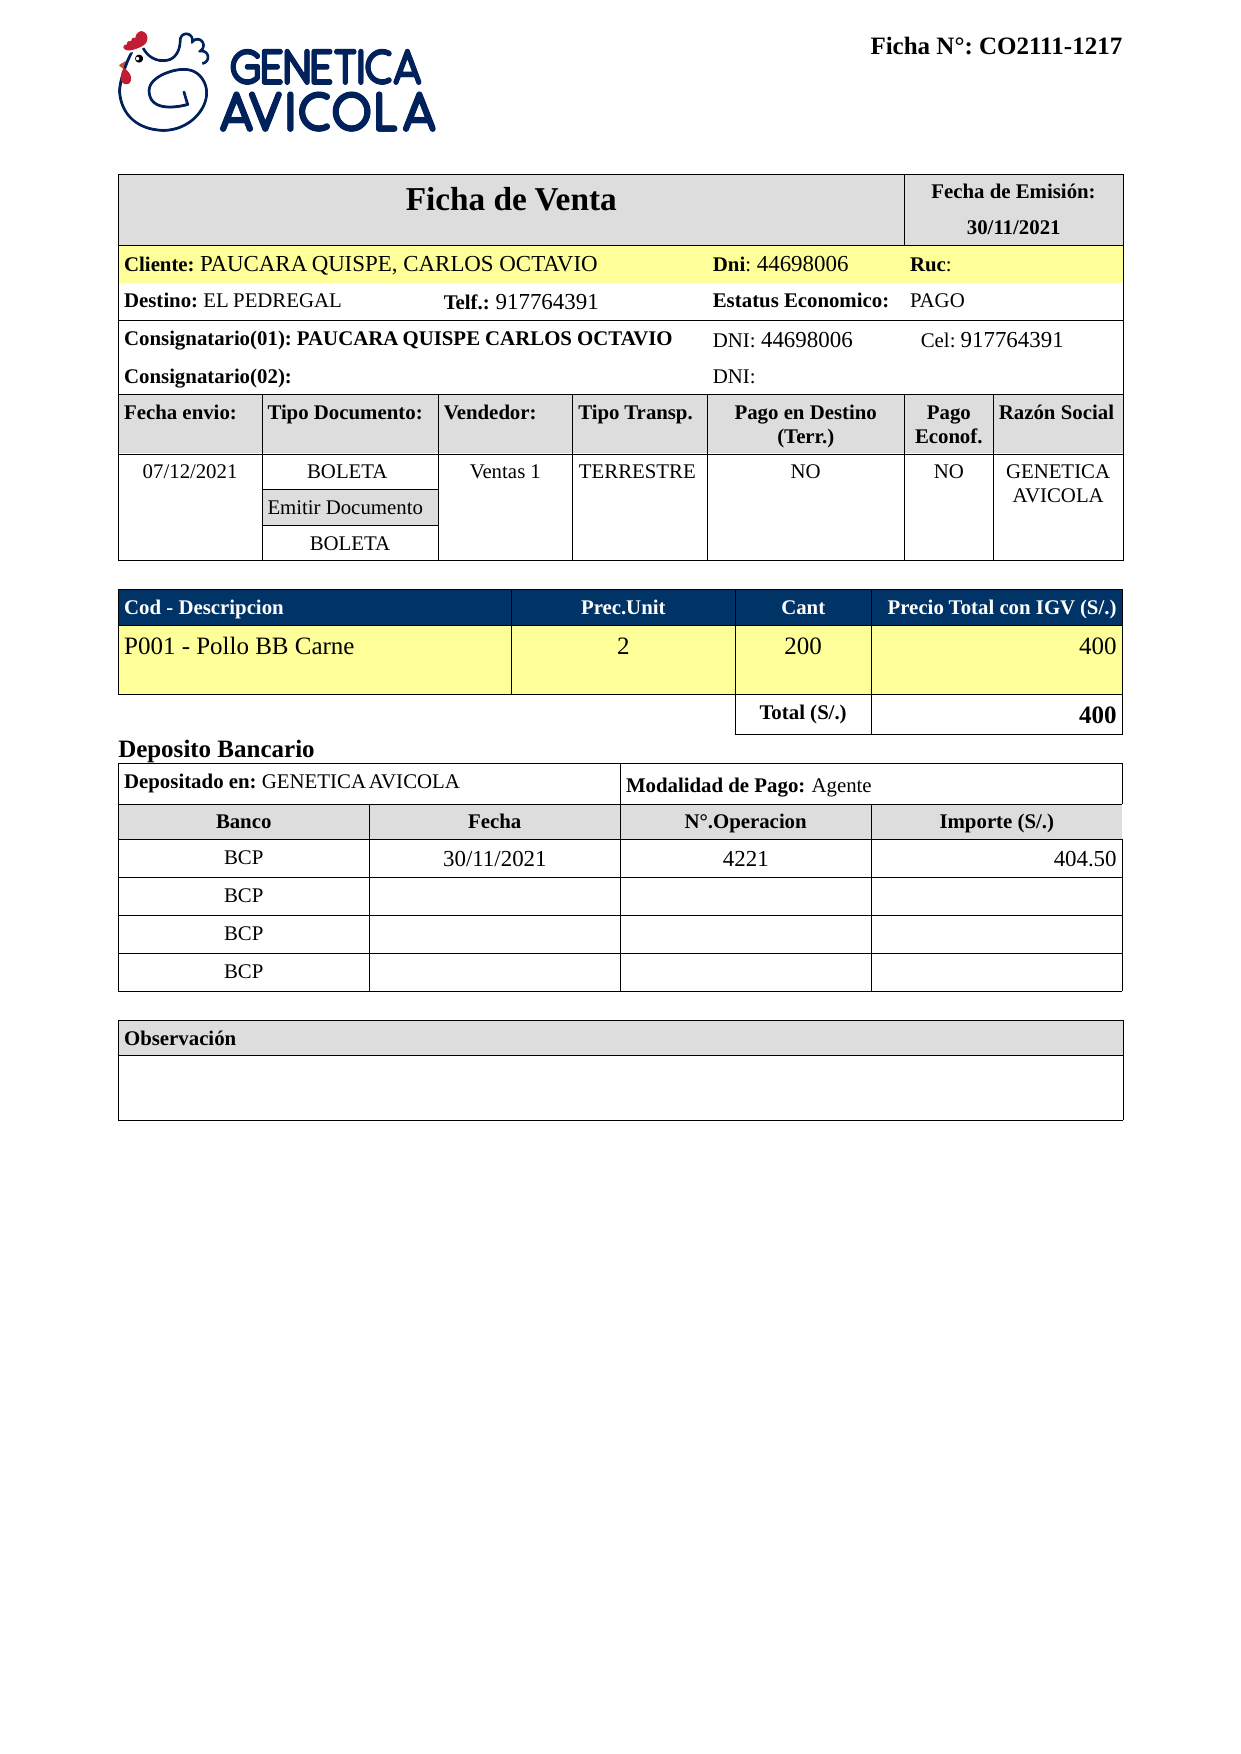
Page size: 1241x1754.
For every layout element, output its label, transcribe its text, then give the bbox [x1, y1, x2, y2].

table_cell Emitir Documento [263, 490, 438, 525]
table_cell 4221 [621, 840, 871, 877]
table_cell [511, 695, 735, 734]
table_cell [370, 916, 620, 953]
table_cell [872, 878, 1122, 915]
table_cell 400 [872, 695, 1122, 734]
table_cell Total (S/.) [736, 695, 871, 734]
table_cell 30/11/2021 [370, 840, 620, 877]
table_cell Dni: 44698006 [707, 246, 904, 283]
table_cell Telf.: 917764391 [438, 283, 707, 320]
table_cell [370, 954, 620, 991]
table_cell [621, 954, 871, 991]
text Deposito Bancario [118, 734, 1122, 763]
table_cell Razón Social [994, 395, 1123, 453]
table_cell [119, 1056, 1123, 1119]
table_header Fecha de Emisión: [905, 175, 1123, 209]
table_cell BCP [119, 954, 369, 991]
table_cell Importe (S/.) [872, 805, 1122, 839]
table_cell Pago en Destino (Terr.) [708, 395, 904, 453]
table_cell N°.Operacion [621, 805, 871, 839]
table_cell Ruc: [904, 246, 1123, 283]
table_cell Cliente: PAUCARA QUISPE, CARLOS OCTAVIO [119, 246, 707, 283]
table_cell Destino: EL PEDREGAL [119, 283, 438, 320]
table_cell DNI: 44698006 [707, 321, 915, 358]
table_header Depositado en: GENETICA AVICOLA [119, 764, 620, 803]
table_cell Pago Econof. [905, 395, 993, 453]
table_cell Cel: 917764391 [915, 321, 1123, 358]
table_header Prec.Unit [512, 590, 735, 625]
table_cell 200 [736, 626, 871, 694]
table_cell BCP [119, 916, 369, 953]
table_cell GENETICA AVICOLA [994, 455, 1123, 560]
table_header Ficha de Venta [119, 175, 904, 245]
table_cell P001 - Pollo BB Carne [119, 626, 511, 694]
table_cell Fecha envio: [119, 395, 262, 453]
table_cell Ventas 1 [439, 455, 572, 560]
table_header Observación [119, 1021, 1123, 1055]
table_header Precio Total con IGV (S/.) [872, 590, 1122, 625]
table_cell Consignatario(01): PAUCARA QUISPE CARLOS OCTAVIO [119, 321, 707, 358]
table_cell [621, 916, 871, 953]
table_cell [118, 695, 511, 734]
table_cell 30/11/2021 [905, 209, 1123, 245]
table_cell [621, 878, 871, 915]
table_cell Estatus Economico: [707, 283, 904, 320]
table_cell BOLETA [263, 526, 438, 560]
table_cell 07/12/2021 [119, 455, 262, 560]
table_cell 404.50 [872, 840, 1122, 877]
table_cell Fecha [370, 805, 620, 839]
table_cell DNI: [707, 358, 1123, 394]
table_cell 400 [872, 626, 1122, 694]
table_cell BCP [119, 840, 369, 877]
table_cell Tipo Documento: [263, 395, 438, 453]
table_cell Vendedor: [439, 395, 572, 453]
table_cell NO [905, 455, 993, 560]
table_cell BCP [119, 878, 369, 915]
table_header Modalidad de Pago: Agente [621, 764, 1122, 803]
table_cell 2 [512, 626, 735, 694]
table_cell Tipo Transp. [573, 395, 707, 453]
table_cell [872, 954, 1122, 991]
table_cell NO [708, 455, 904, 560]
table_cell [872, 916, 1122, 953]
table_cell PAGO [904, 283, 1123, 320]
table_header Cant [736, 590, 871, 625]
table_cell Consignatario(02): [119, 358, 707, 394]
table_cell [370, 878, 620, 915]
table_cell TERRESTRE [573, 455, 707, 560]
table_header Cod - Descripcion [119, 590, 511, 625]
table_cell BOLETA [263, 455, 438, 489]
table_cell Banco [119, 805, 369, 839]
picture [118, 31, 436, 132]
